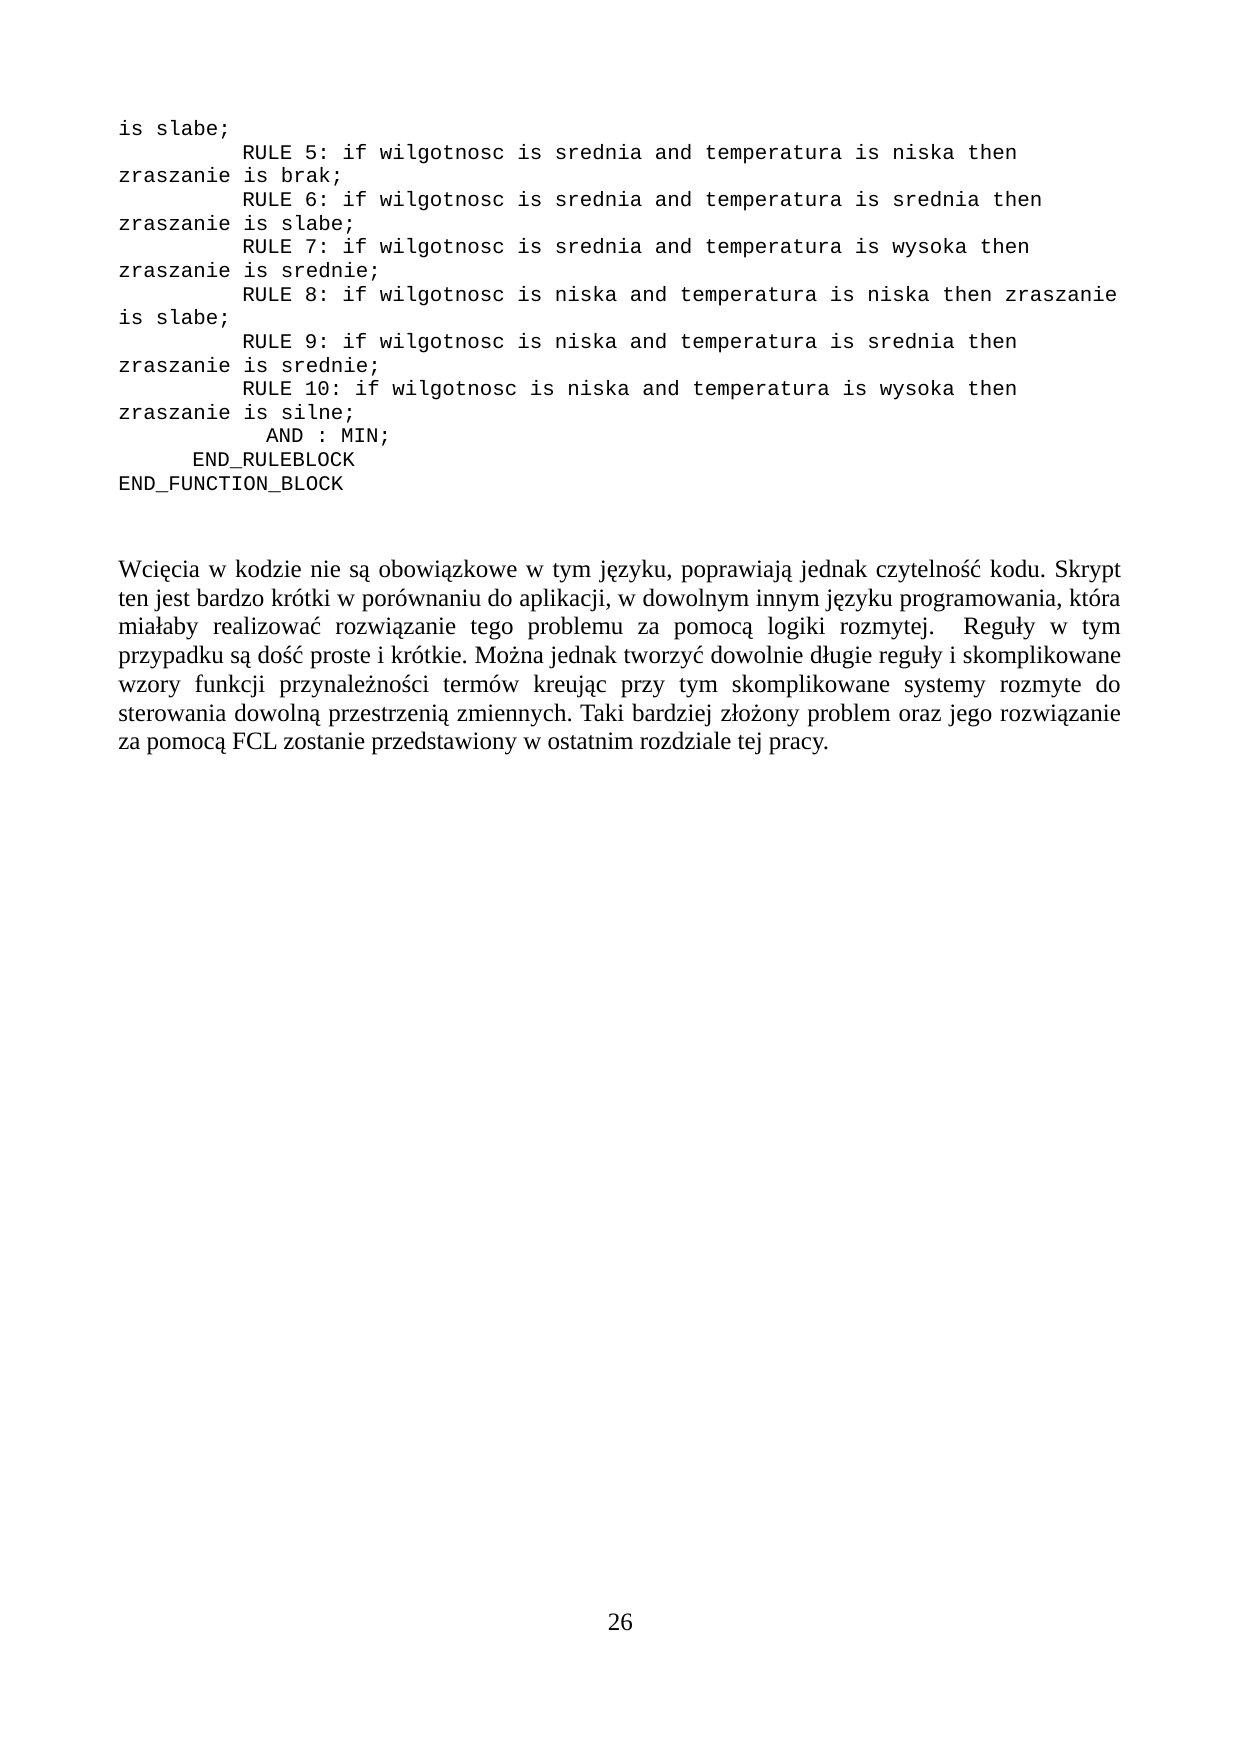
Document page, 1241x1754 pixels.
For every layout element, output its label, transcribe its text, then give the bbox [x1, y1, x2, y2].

text RULE 6: if wilgotnosc is srednia and temperatura is srednia then zraszanie is slabe; [118, 189, 1122, 236]
text END_FUNCTION_BLOCK [118, 473, 1122, 496]
text RULE 7: if wilgotnosc is srednia and temperatura is wysoka then zraszanie is srednie; [118, 236, 1122, 284]
text RULE 10: if wilgotnosc is niska and temperatura is wysoka then zraszanie is silne; [118, 378, 1122, 426]
text AND : MIN; [118, 426, 1122, 449]
text RULE 8: if wilgotnosc is niska and temperatura is niska then zraszanie is slabe; [118, 284, 1122, 331]
text RULE 9: if wilgotnosc is niska and temperatura is srednia then zraszanie is srednie; [118, 331, 1122, 378]
text is slabe; [118, 118, 1122, 142]
text RULE 5: if wilgotnosc is srednia and temperatura is niska then zraszanie is brak; [118, 142, 1122, 189]
text Wcięcia w kodzie nie są obowiązkowe w tym języku, poprawiają jednak czytelność kodu. Skrypt ten jest bardzo krótki w porównaniu do aplikacji, w dowolnym innym języku programowania, która miałaby realizować rozwiązanie tego problemu za pomocą logiki rozmytej. Reguły w tym przypadku są dość proste i krótkie. Można jednak tworzyć dowolnie długie reguły i skomplikowane wzory funkcji przynależności termów kreując przy tym skomplikowane systemy rozmyte do sterowania dowolną przestrzenią zmiennych. Taki bardziej złożony problem oraz jego rozwiązanie za pomocą FCL zostanie przedstawiony w ostatnim rozdziale tej pracy. [118, 554, 1122, 755]
text END_RULEBLOCK [118, 449, 1122, 473]
